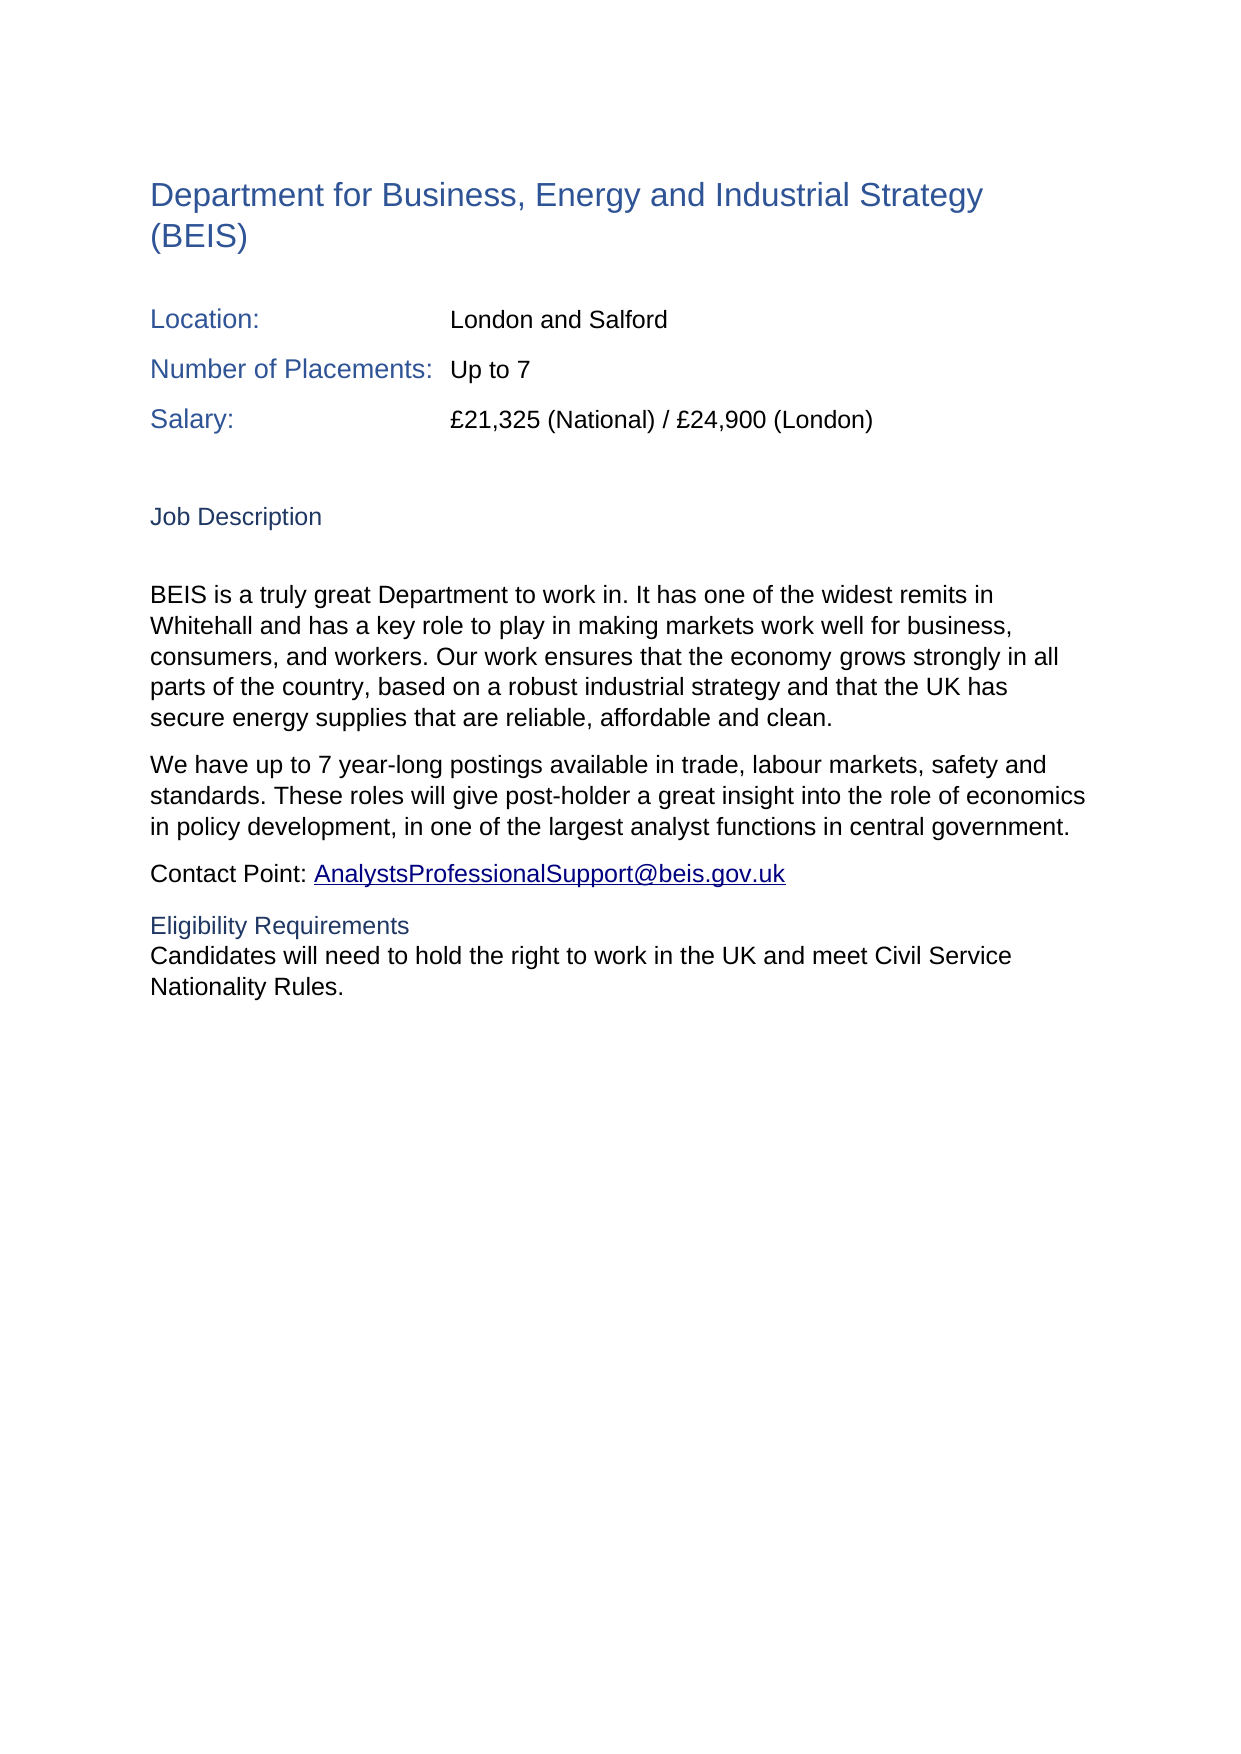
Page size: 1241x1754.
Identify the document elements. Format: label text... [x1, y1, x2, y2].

subtitle Job Description [150, 502, 1090, 531]
text Location: London and Salford [150, 303, 1090, 334]
text Candidates will need to hold the right to work in the UK and meet Civil Service Nationality Rules. [150, 941, 1090, 1001]
text We have up to 7 year-long postings available in trade, labour markets, safety and standards. These roles will give post-holder a great insight into the role of economics in policy development, in one of the largest analyst functions in central government. [150, 750, 1090, 841]
text Number of Placements: Up to 7 [150, 353, 1090, 384]
subtitle Department for Business, Energy and Industrial Strategy (BEIS) [150, 175, 1090, 254]
text Contact Point: AnalystsProfessionalSupport@beis.gov.uk [150, 859, 1090, 888]
subtitle Eligibility Requirements [150, 911, 1090, 939]
text BEIS is a truly great Department to work in. It has one of the widest remits in Whitehall and has a key role to play in making markets work well for business, consumers, and workers. Our work ensures that the economy grows strongly in all parts of the country, based on a robust industrial strategy and that the UK has secure energy supplies that are reliable, affordable and clean. [150, 580, 1090, 732]
text Salary: £21,325 (National) / £24,900 (London) [150, 403, 1090, 434]
